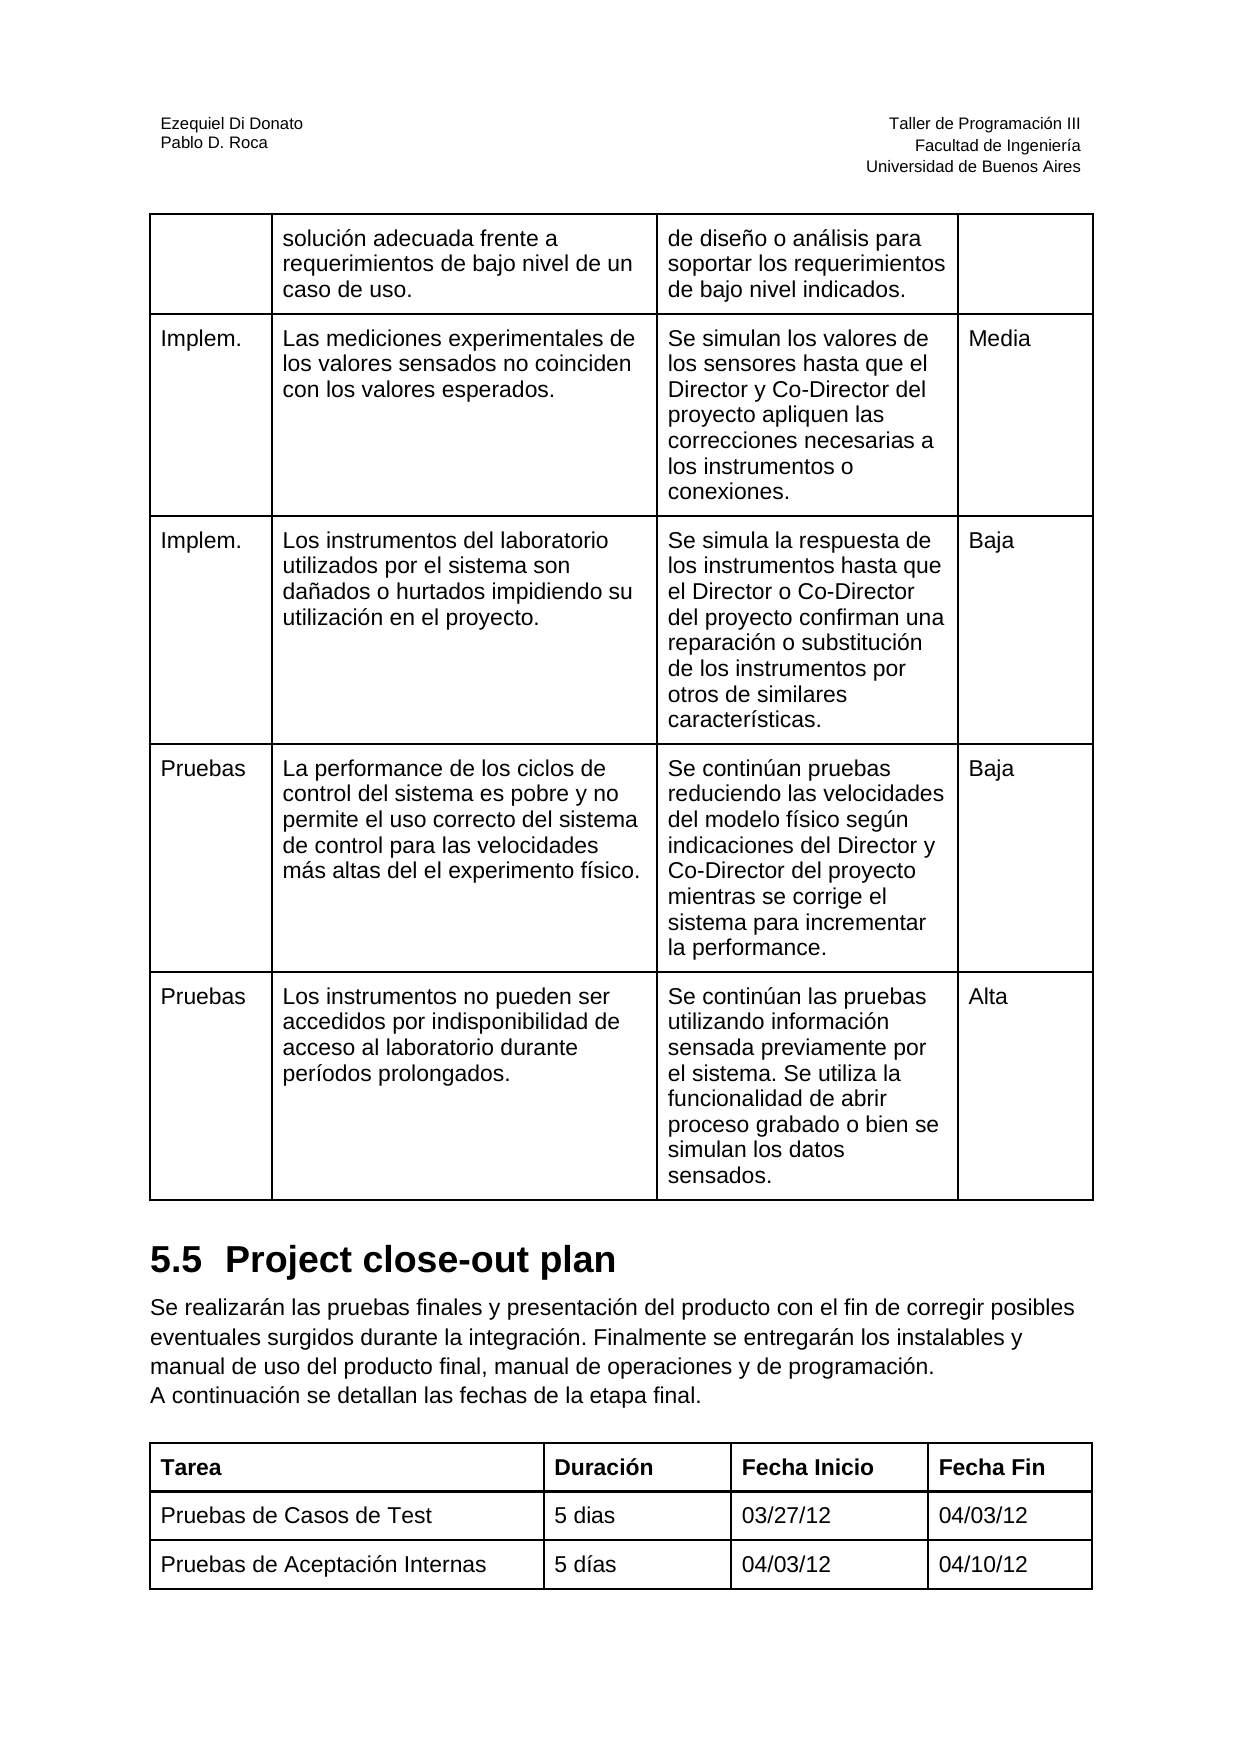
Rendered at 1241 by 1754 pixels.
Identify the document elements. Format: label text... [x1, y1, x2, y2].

table_cell La performance de los ciclos de control del sistema es pobre y no permite el uso correcto del sistema de control para las velocidades más altas del el experimento físico. [273, 745, 656, 971]
table_cell Alta [959, 973, 1092, 1199]
table_cell [959, 215, 1092, 313]
table_cell Media [959, 315, 1092, 515]
table_cell Las mediciones experimentales de los valores sensados no coinciden con los valores esperados. [273, 315, 656, 515]
table_cell Pruebas de Casos de Test [151, 1493, 543, 1539]
table_header Tarea [151, 1444, 543, 1490]
table_cell Baja [959, 517, 1092, 743]
table_cell Implem. [151, 315, 271, 515]
table_cell Pruebas [151, 973, 271, 1199]
table_cell Se continúan pruebas reduciendo las velocidades del modelo físico según indicaciones del Director y Co-Director del proyecto mientras se corrige el sistema para incrementar la performance. [658, 745, 957, 971]
table_header Fecha Fin [929, 1444, 1091, 1490]
table_cell [151, 215, 271, 313]
text A continuación se detallan las fechas de la etapa final. [150, 1383, 1090, 1409]
table_header Fecha Inicio [732, 1444, 927, 1490]
table_cell Los instrumentos no pueden ser accedidos por indisponibilidad de acceso al laboratorio durante períodos prolongados. [273, 973, 656, 1199]
table_header Duración [545, 1444, 730, 1490]
table_cell de diseño o análisis para soportar los requerimientos de bajo nivel indicados. [658, 215, 957, 313]
table_cell Los instrumentos del laboratorio utilizados por el sistema son dañados o hurtados impidiendo su utilización en el proyecto. [273, 517, 656, 743]
table_cell 5 días [545, 1541, 730, 1587]
table_cell 04/10/12 [929, 1541, 1091, 1587]
table_cell Se simulan los valores de los sensores hasta que el Director y Co-Director del proyecto apliquen las correcciones necesarias a los instrumentos o conexiones. [658, 315, 957, 515]
table_cell Pruebas [151, 745, 271, 971]
table_cell Se continúan las pruebas utilizando información sensada previamente por el sistema. Se utiliza la funcionalidad de abrir proceso grabado o bien se simulan los datos sensados. [658, 973, 957, 1199]
table_cell Pruebas de Aceptación Internas [151, 1541, 543, 1587]
text Se realizarán las pruebas finales y presentación del producto con el fin de corregir posibles eventuales surgidos durante la integración. Finalmente se entregarán los instalables y manual de uso del producto final, manual de operaciones y de programación. [150, 1295, 1090, 1379]
subtitle 5.5 Project close-out plan [150, 1238, 1090, 1280]
table_cell 5 dias [545, 1493, 730, 1539]
table_cell Implem. [151, 517, 271, 743]
table_cell Se simula la respuesta de los instrumentos hasta que el Director o Co-Director del proyecto confirman una reparación o substitución de los instrumentos por otros de similares características. [658, 517, 957, 743]
table_cell 03/27/12 [732, 1493, 927, 1539]
table_cell 04/03/12 [929, 1493, 1091, 1539]
table_cell Baja [959, 745, 1092, 971]
table_cell 04/03/12 [732, 1541, 927, 1587]
table_cell solución adecuada frente a requerimientos de bajo nivel de un caso de uso. [273, 215, 656, 313]
